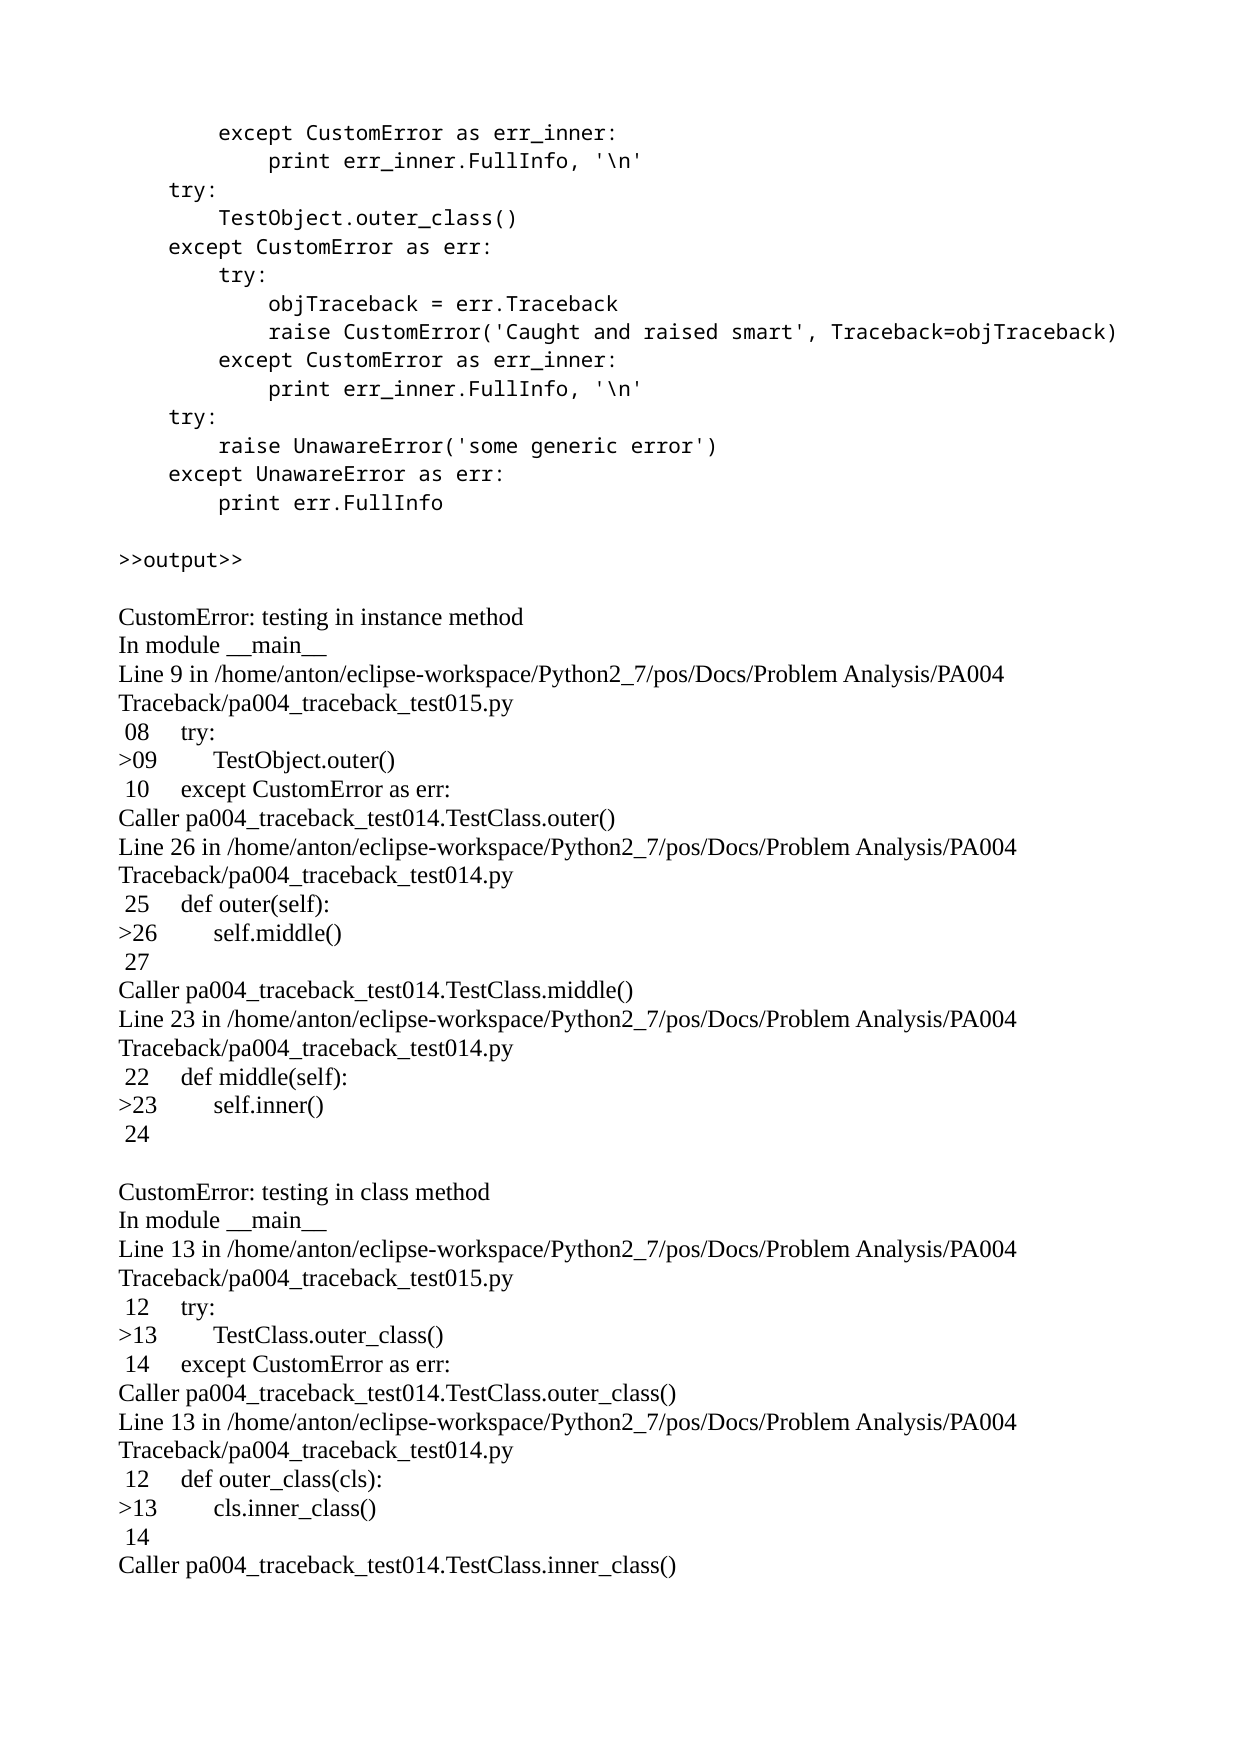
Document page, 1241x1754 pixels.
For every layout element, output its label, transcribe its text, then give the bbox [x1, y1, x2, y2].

text try: [118, 175, 1122, 203]
text Caller pa004_traceback_test014.TestClass.inner_class() [118, 1550, 1122, 1579]
text 10 except CustomError as err: [118, 774, 1122, 803]
text 25 def outer(self): [118, 889, 1122, 918]
text 22 def middle(self): [118, 1062, 1122, 1090]
text 08 try: [118, 717, 1122, 745]
text raise UnawareError('some generic error') [118, 431, 1122, 459]
text Line 13 in /home/anton/eclipse-workspace/Python2_7/pos/Docs/Problem Analysis/PA004 Traceback/pa004_traceback_test014.py [118, 1407, 1122, 1464]
text >13 TestClass.outer_class() [118, 1320, 1122, 1349]
text >26 self.middle() [118, 918, 1122, 947]
text Line 23 in /home/anton/eclipse-workspace/Python2_7/pos/Docs/Problem Analysis/PA004 Traceback/pa004_traceback_test014.py [118, 1004, 1122, 1062]
text print err.FullInfo [118, 488, 1122, 516]
text except CustomError as err_inner: [118, 118, 1122, 147]
text print err_inner.FullInfo, '\n' [118, 147, 1122, 175]
text 14 except CustomError as err: [118, 1349, 1122, 1378]
text except UnawareError as err: [118, 459, 1122, 488]
text CustomError: testing in class method [118, 1177, 1122, 1205]
text >13 cls.inner_class() [118, 1493, 1122, 1522]
text In module __main__ [118, 630, 1122, 659]
text >09 TestObject.outer() [118, 745, 1122, 774]
text Caller pa004_traceback_test014.TestClass.outer() [118, 803, 1122, 832]
text >>output>> [118, 545, 1122, 573]
text TestObject.outer_class() [118, 203, 1122, 232]
text 12 def outer_class(cls): [118, 1464, 1122, 1493]
text print err_inner.FullInfo, '\n' [118, 374, 1122, 402]
text In module __main__ [118, 1205, 1122, 1234]
text Line 13 in /home/anton/eclipse-workspace/Python2_7/pos/Docs/Problem Analysis/PA004 Traceback/pa004_traceback_test015.py [118, 1234, 1122, 1292]
text 12 try: [118, 1292, 1122, 1320]
text Caller pa004_traceback_test014.TestClass.middle() [118, 975, 1122, 1004]
text try: [118, 402, 1122, 431]
text except CustomError as err_inner: [118, 346, 1122, 374]
text CustomError: testing in instance method [118, 602, 1122, 630]
text >23 self.inner() [118, 1090, 1122, 1119]
text try: [118, 260, 1122, 289]
text 14 [118, 1522, 1122, 1550]
text objTraceback = err.Traceback [118, 289, 1122, 317]
text raise CustomError('Caught and raised smart', Traceback=objTraceback) [118, 317, 1122, 346]
text Line 26 in /home/anton/eclipse-workspace/Python2_7/pos/Docs/Problem Analysis/PA004 Traceback/pa004_traceback_test014.py [118, 832, 1122, 889]
text Line 9 in /home/anton/eclipse-workspace/Python2_7/pos/Docs/Problem Analysis/PA004 Traceback/pa004_traceback_test015.py [118, 659, 1122, 717]
text 24 [118, 1119, 1122, 1148]
text Caller pa004_traceback_test014.TestClass.outer_class() [118, 1378, 1122, 1407]
text except CustomError as err: [118, 232, 1122, 260]
text 27 [118, 947, 1122, 975]
